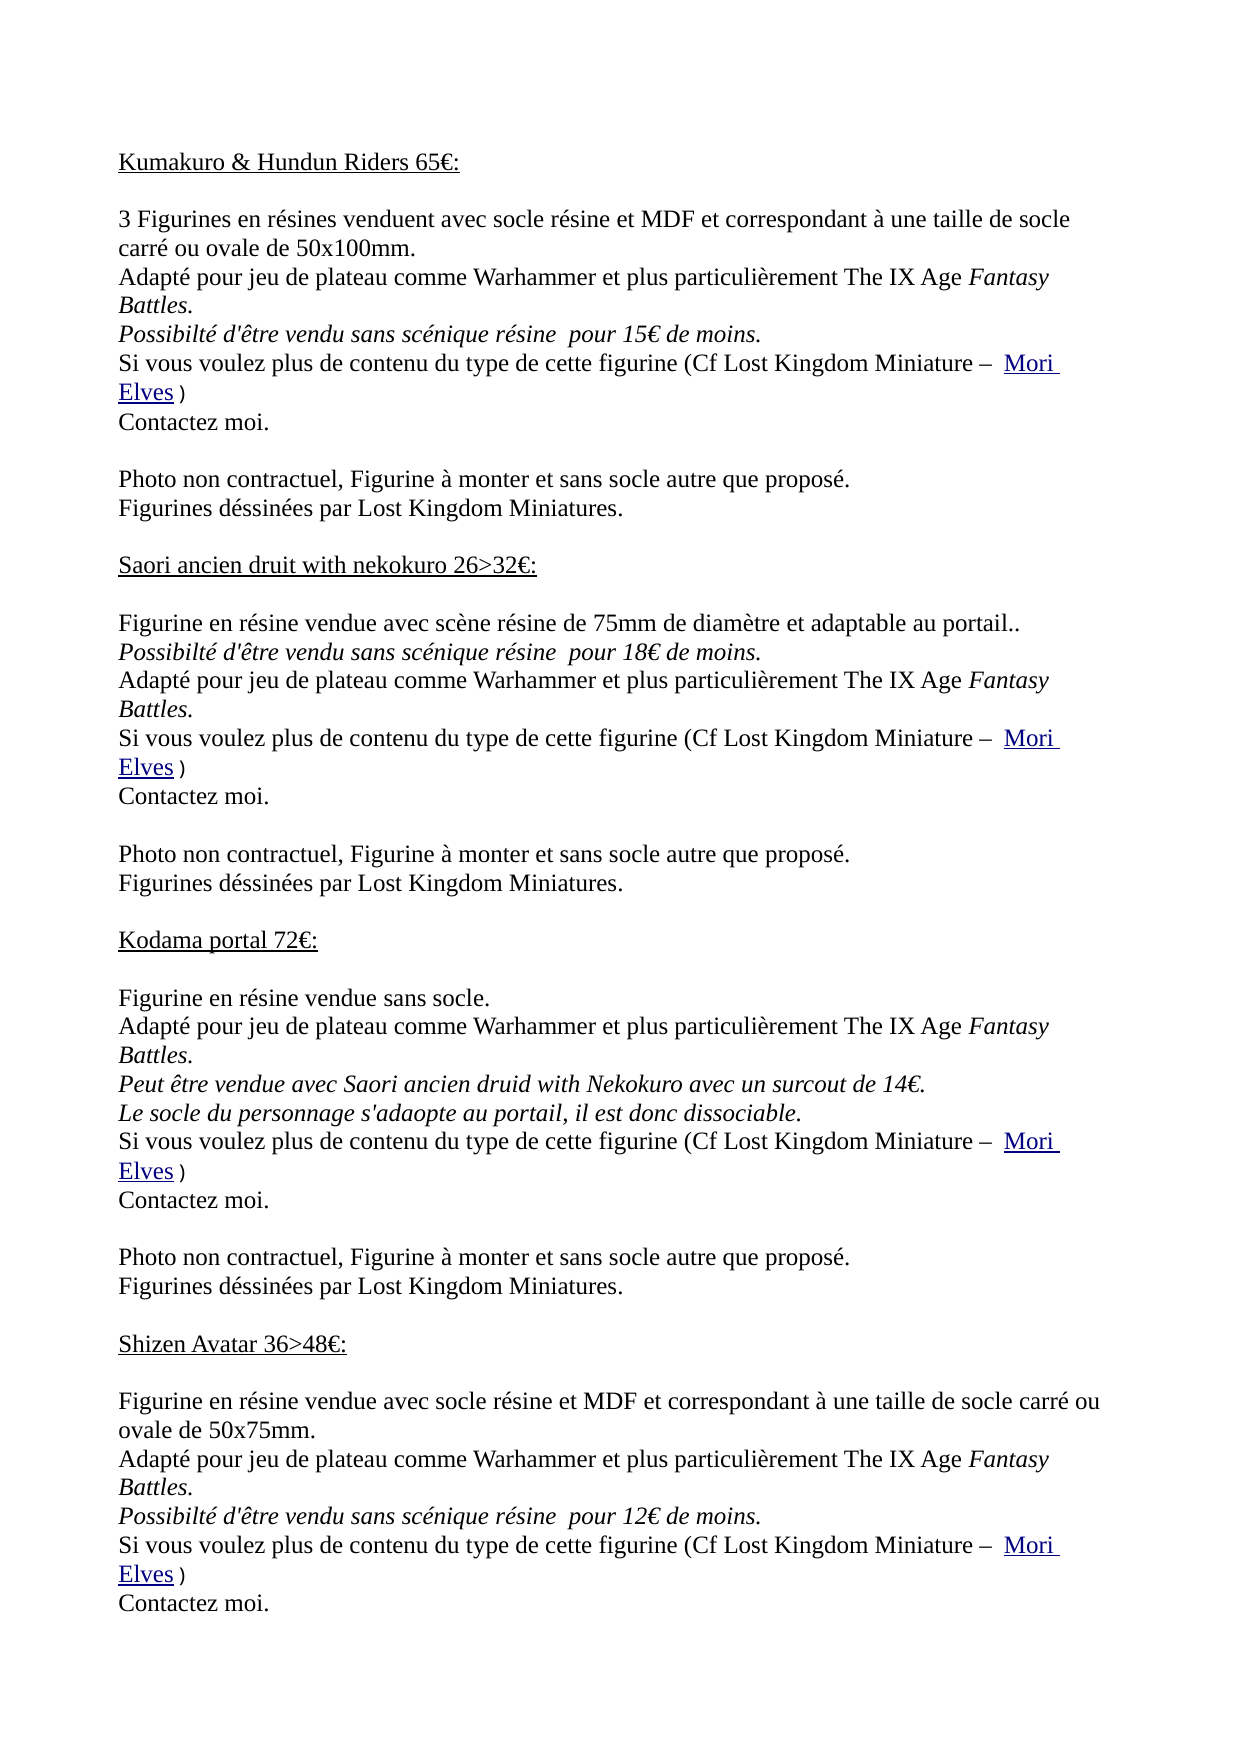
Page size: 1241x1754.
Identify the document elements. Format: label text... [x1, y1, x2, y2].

text Figurines déssinées par Lost Kingdom Miniatures. [118, 1271, 1122, 1300]
text Figurines déssinées par Lost Kingdom Miniatures. [118, 493, 1122, 522]
text Le socle du personnage s'adaopte au portail, il est donc dissociable. Si vous voulez plus de contenu du type de cette figurine (Cf Lost Kingdom Miniature – Mori Elves ) [118, 1098, 1122, 1185]
text Figurine en résine vendue sans socle. Adapté pour jeu de plateau comme Warhammer et plus particulièrement The IX Age Fantasy Battles. [118, 983, 1122, 1069]
text Figurine en résine vendue avec socle résine et MDF et correspondant à une taille de socle carré ou ovale de 50x75mm. Adapté pour jeu de plateau comme Warhammer et plus particulièrement The IX Age Fantasy Battles. Possibilté d'être vendu sans scénique résine pour 12€ de moins. Si vous voulez plus de contenu du type de cette figurine (Cf Lost Kingdom Miniature – Mori Elves ) [118, 1386, 1122, 1588]
text Contactez moi. [118, 1588, 1122, 1617]
text Figurines déssinées par Lost Kingdom Miniatures. [118, 868, 1122, 896]
text 3 Figurines en résines venduent avec socle résine et MDF et correspondant à une taille de socle carré ou ovale de 50x100mm. Adapté pour jeu de plateau comme Warhammer et plus particulièrement The IX Age Fantasy Battles. Possibilté d'être vendu sans scénique résine pour 15€ de moins. Si vous voulez plus de contenu du type de cette figurine (Cf Lost Kingdom Miniature – Mori Elves ) [118, 204, 1122, 407]
text Contactez moi. [118, 407, 1122, 435]
text Peut être vendue avec Saori ancien druid with Nekokuro avec un surcout de 14€. [118, 1069, 1122, 1098]
text Possibilté d'être vendu sans scénique résine pour 18€ de moins. Adapté pour jeu de plateau comme Warhammer et plus particulièrement The IX Age Fantasy Battles. Si vous voulez plus de contenu du type de cette figurine (Cf Lost Kingdom Miniature – Mori Elves ) [118, 637, 1122, 781]
text Kodama portal 72€: [118, 925, 1122, 954]
text Shizen Avatar 36>48€: [118, 1329, 1122, 1357]
text Figurine en résine vendue avec scène résine de 75mm de diamètre et adaptable au portail.. [118, 608, 1122, 637]
text Photo non contractuel, Figurine à monter et sans socle autre que proposé. [118, 1242, 1122, 1271]
text Kumakuro & Hundun Riders 65€: [118, 147, 1122, 176]
text Photo non contractuel, Figurine à monter et sans socle autre que proposé. [118, 839, 1122, 868]
text Photo non contractuel, Figurine à monter et sans socle autre que proposé. [118, 464, 1122, 493]
text Contactez moi. [118, 781, 1122, 810]
text Saori ancien druit with nekokuro 26>32€: [118, 550, 1122, 579]
text Contactez moi. [118, 1185, 1122, 1214]
